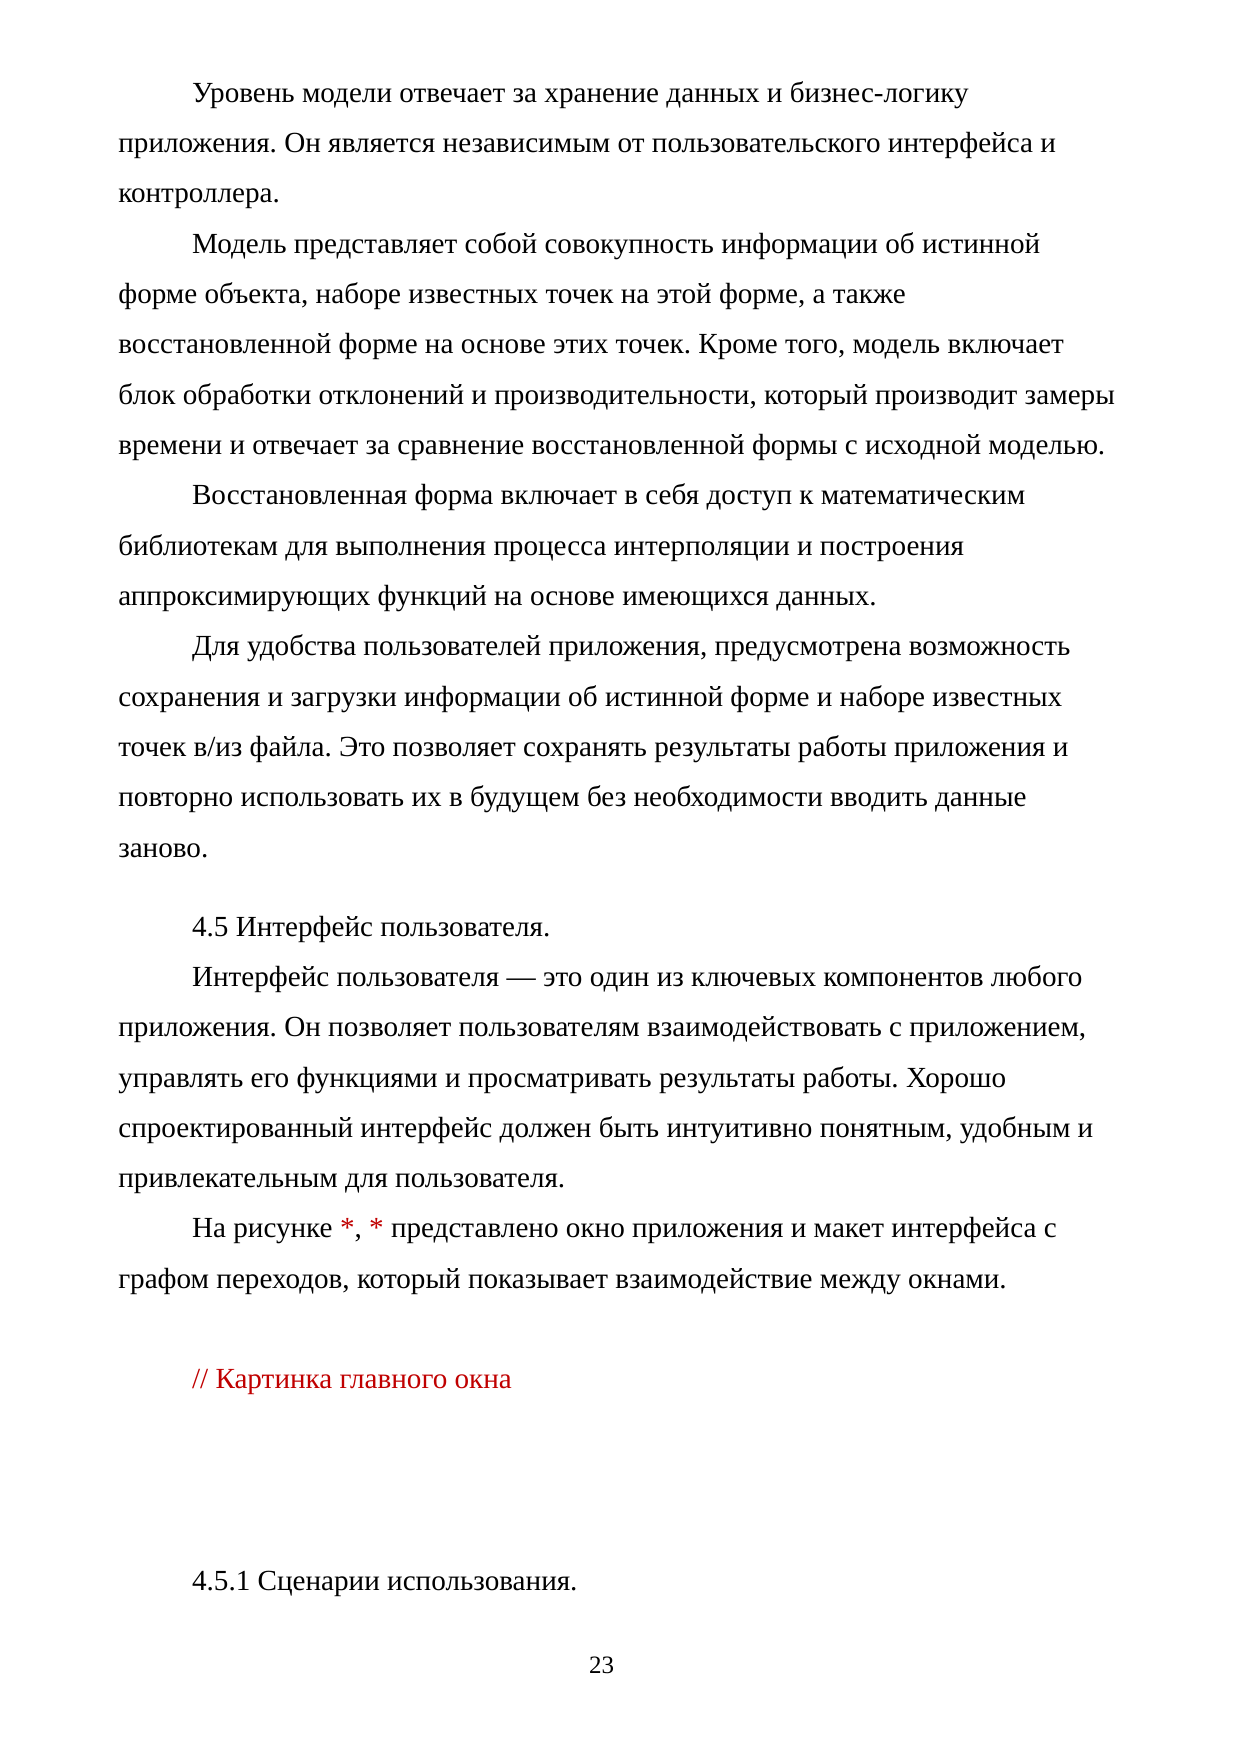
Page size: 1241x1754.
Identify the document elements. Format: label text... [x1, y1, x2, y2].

text Модель представляет собой совокупность информации об истинной форме объекта, наборе известных точек на этой форме, а также восстановленной форме на основе этих точек. Кроме того, модель включает блок обработки отклонений и производительности, который производит замеры времени и отвечает за сравнение восстановленной формы с исходной моделью. [118, 226, 1122, 461]
text Интерфейс пользователя — это один из ключевых компонентов любого приложения. Он позволяет пользователям взаимодействовать с приложением, управлять его функциями и просматривать результаты работы. Хорошо спроектированный интерфейс должен быть интуитивно понятным, удобным и привлекательным для пользователя. [118, 959, 1122, 1194]
text Восстановленная форма включает в себя доступ к математическим библиотекам для выполнения процесса интерполяции и построения аппроксимирующих функций на основе имеющихся данных. [118, 477, 1122, 612]
subtitle 4.5 Интерфейс пользователя. [118, 909, 1122, 942]
text // Картинка главного окна [118, 1362, 1122, 1395]
text Уровень модели отвечает за хранение данных и бизнес-логику приложения. Он является независимым от пользовательского интерфейса и контроллера. [118, 75, 1122, 209]
text На рисунке *, * представлено окно приложения и макет интерфейса с графом переходов, который показывает взаимодействие между окнами. [118, 1211, 1122, 1294]
subtitle 4.5.1 Сценарии использования. [118, 1563, 1122, 1596]
text Для удобства пользователей приложения, предусмотрена возможность сохранения и загрузки информации об истинной форме и наборе известных точек в/из файла. Это позволяет сохранять результаты работы приложения и повторно использовать их в будущем без необходимости вводить данные заново. [118, 628, 1122, 863]
